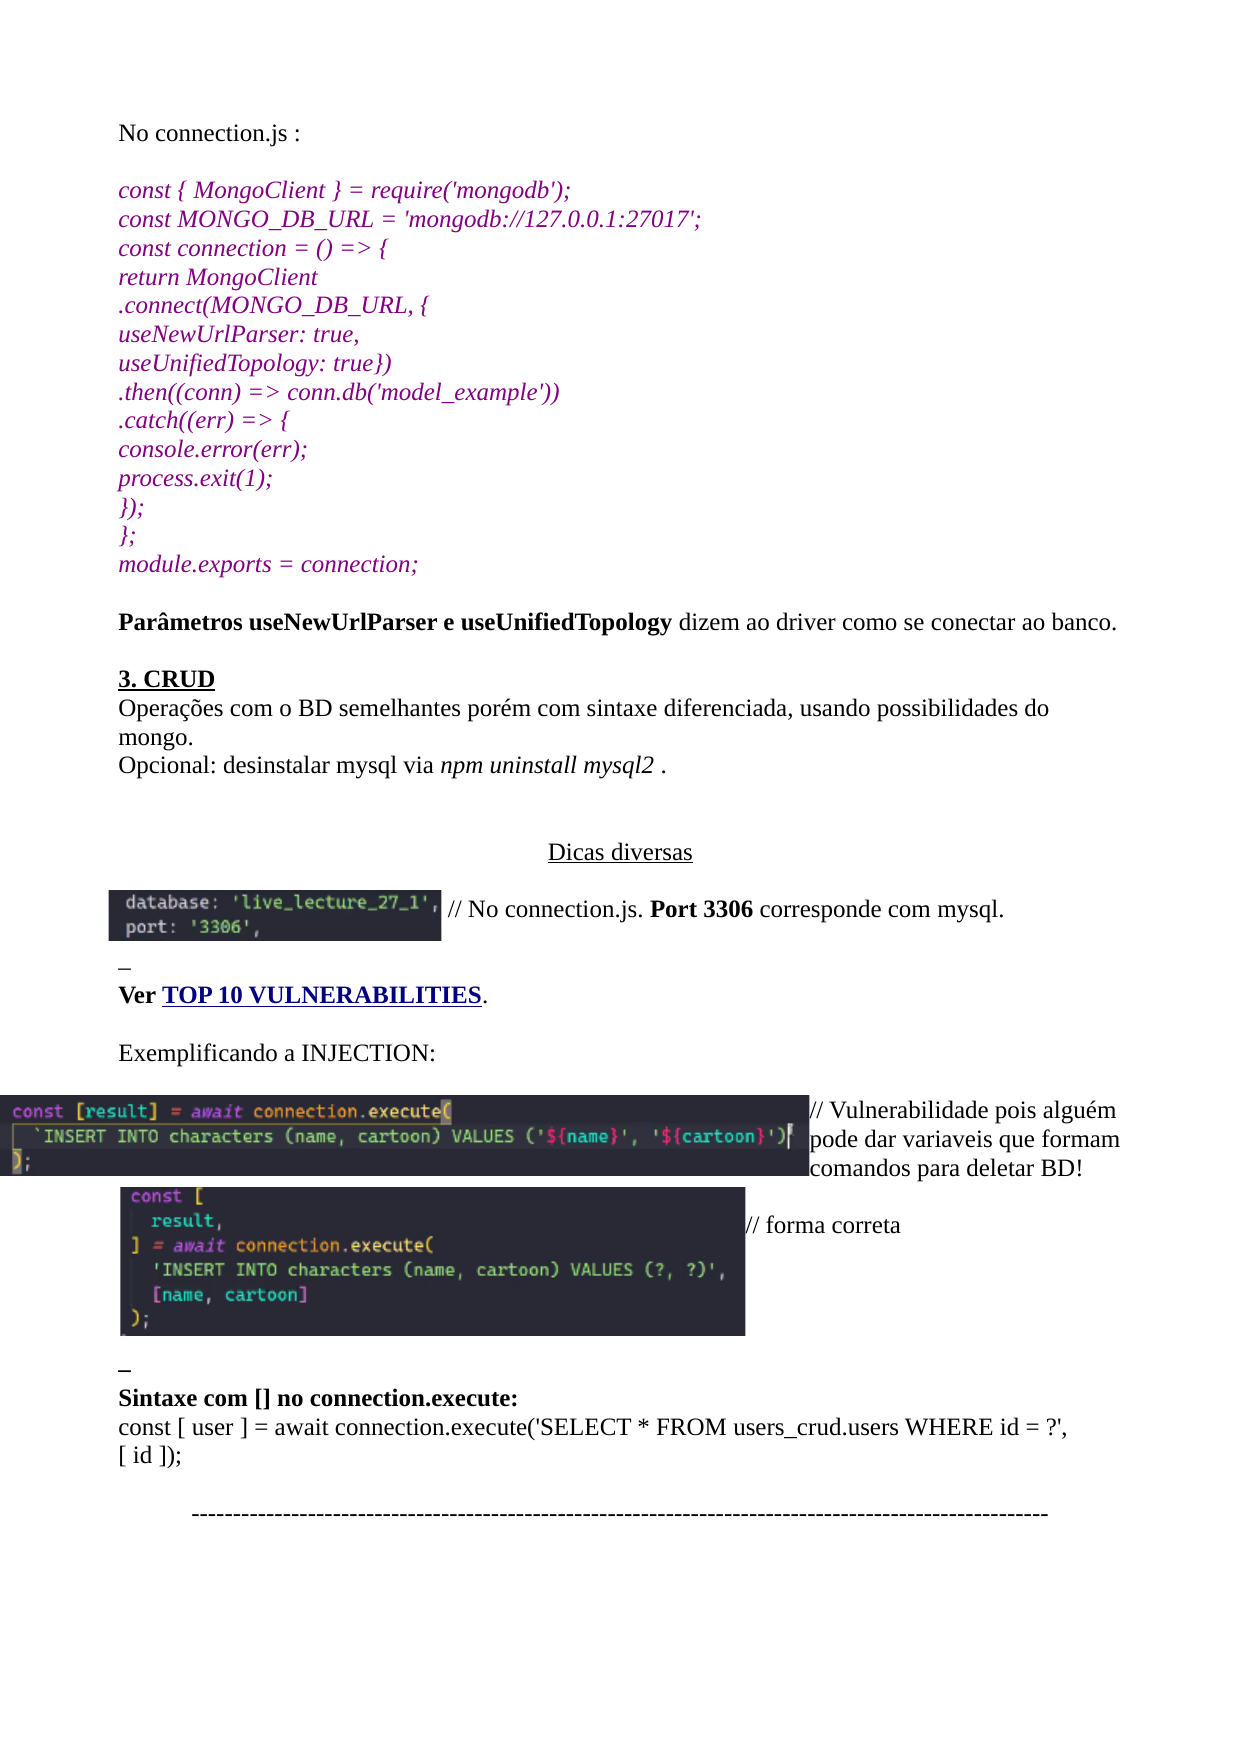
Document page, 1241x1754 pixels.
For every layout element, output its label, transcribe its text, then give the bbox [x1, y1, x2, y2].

text No connection.js : [118, 118, 1122, 147]
text console.error(err); [118, 434, 1122, 463]
text Parâmetros useNewUrlParser e useUnifiedTopology dizem ao driver como se conectar ao banco. [118, 607, 1122, 636]
text }; [118, 521, 1122, 549]
picture [0, 1095, 810, 1176]
text Sintaxe com [] no connection.execute: [118, 1383, 1122, 1412]
text // Vulnerabilidade pois alguém pode dar variaveis que formam comandos para deletar BD! [118, 1096, 1122, 1182]
picture [120, 1187, 746, 1336]
text const [ user ] = await connection.execute('SELECT * FROM users_crud.users WHERE id = ?', [ id ]); [118, 1412, 1122, 1469]
text // No connection.js. Port 3306 corresponde com mysql. [442, 894, 1122, 923]
text .then((conn) => conn.db('model_example')) [118, 377, 1122, 406]
text – [118, 1354, 1122, 1383]
text .catch((err) => { [118, 406, 1122, 434]
text useNewUrlParser: true, [118, 319, 1122, 348]
text 3. CRUD [118, 664, 1122, 693]
text useUnifiedTopology: true}) [118, 348, 1122, 377]
text Ver TOP 10 VULNERABILITIES. [118, 981, 1122, 1038]
text – [118, 952, 1122, 981]
picture [108, 890, 442, 941]
text Opcional: desinstalar mysql via npm uninstall mysql2 . [118, 751, 1122, 779]
text Operações com o BD semelhantes porém com sintaxe diferenciada, usando possibilidades do mongo. [118, 693, 1122, 751]
text const MONGO_DB_URL = 'mongodb://127.0.0.1:27017'; [118, 204, 1122, 233]
text const { MongoClient } = require('mongodb'); [118, 176, 1122, 204]
text Exemplificando a INJECTION: [118, 1038, 1122, 1067]
text const connection = () => { [118, 233, 1122, 262]
text Dicas diversas [118, 837, 1122, 866]
text }); [118, 492, 1122, 521]
text return MongoClient [118, 262, 1122, 291]
text // forma correta [746, 1211, 1122, 1239]
text .connect(MONGO_DB_URL, { [118, 291, 1122, 319]
text process.exit(1); [118, 463, 1122, 492]
text ------------------------------------------------------------------------------------------------------- [118, 1498, 1122, 1527]
text module.exports = connection; [118, 549, 1122, 578]
